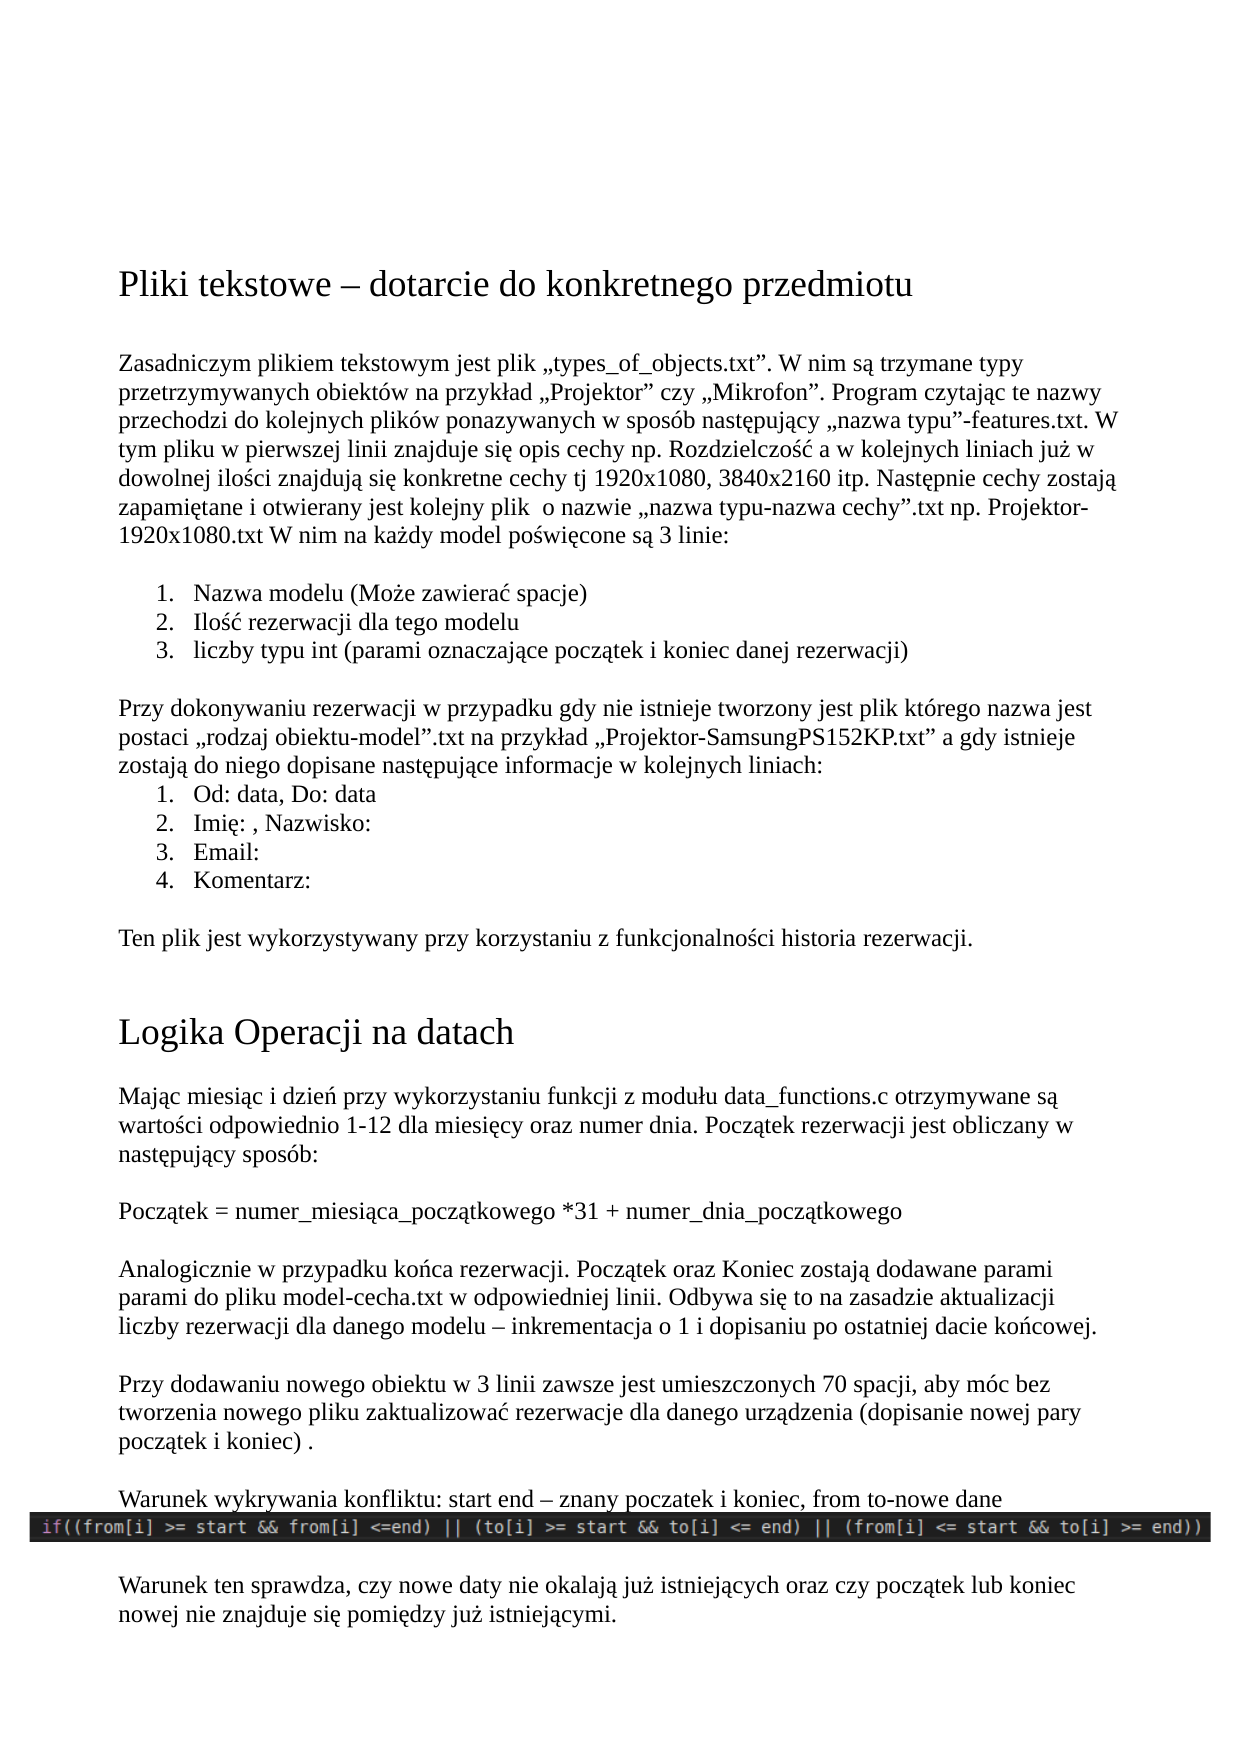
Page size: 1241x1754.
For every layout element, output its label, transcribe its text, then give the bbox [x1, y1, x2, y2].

list Komentarz: [156, 866, 1122, 894]
text Logika Operacji na datach [118, 1009, 1122, 1052]
text Ten plik jest wykorzystywany przy korzystaniu z funkcjonalności historia rezerwacji. [118, 923, 1122, 952]
text Mając miesiąc i dzień przy wykorzystaniu funkcji z modułu data_functions.c otrzymywane są wartości odpowiednio 1-12 dla miesięcy oraz numer dnia. Początek rezerwacji jest obliczany w następujący sposób: [118, 1081, 1122, 1167]
text Analogicznie w przypadku końca rezerwacji. Początek oraz Koniec zostają dodawane parami parami do pliku model-cecha.txt w odpowiedniej linii. Odbywa się to na zasadzie aktualizacji liczby rezerwacji dla danego modelu – inkrementacja o 1 i dopisaniu po ostatniej dacie końcowej. [118, 1254, 1122, 1340]
text Warunek wykrywania konfliktu: start end – znany poczatek i koniec, from to-nowe dane [118, 1484, 1122, 1512]
list Nazwa modelu (Może zawierać spacje) [156, 578, 1122, 607]
text Przy dokonywaniu rezerwacji w przypadku gdy nie istnieje tworzony jest plik którego nazwa jest postaci „rodzaj obiektu-model”.txt na przykład „Projektor-SamsungPS152KP.txt” a gdy istnieje zostają do niego dopisane następujące informacje w kolejnych liniach: [118, 693, 1122, 779]
list Od: data, Do: data [156, 779, 1122, 808]
list Ilość rezerwacji dla tego modelu [156, 607, 1122, 636]
text Zasadniczym plikiem tekstowym jest plik „types_of_objects.txt”. W nim są trzymane typy przetrzymywanych obiektów na przykład „Projektor” czy „Mikrofon”. Program czytając te nazwy przechodzi do kolejnych plików ponazywanych w sposób następujący „nazwa typu”-features.txt. W tym pliku w pierwszej linii znajduje się opis cechy np. Rozdzielczość a w kolejnych liniach już w dowolnej ilości znajdują się konkretne cechy tj 1920x1080, 3840x2160 itp. Następnie cechy zostają zapamiętane i otwierany jest kolejny plik o nazwie „nazwa typu-nazwa cechy”.txt np. Projektor-1920x1080.txt W nim na każdy model poświęcone są 3 linie: [118, 348, 1122, 549]
list liczby typu int (parami oznaczające początek i koniec danej rezerwacji) [156, 636, 1122, 664]
text Przy dodawaniu nowego obiektu w 3 linii zawsze jest umieszczonych 70 spacji, aby móc bez tworzenia nowego pliku zaktualizować rezerwacje dla danego urządzenia (dopisanie nowej pary początek i koniec) . [118, 1369, 1122, 1455]
picture [29, 1512, 1211, 1542]
text Warunek ten sprawdza, czy nowe daty nie okalają już istniejących oraz czy początek lub koniec nowej nie znajduje się pomiędzy już istniejącymi. [118, 1570, 1122, 1628]
text Początek = numer_miesiąca_początkowego *31 + numer_dnia_początkowego [118, 1196, 1122, 1225]
list Imię: , Nazwisko: [156, 808, 1122, 837]
list Email: [156, 837, 1122, 866]
text Pliki tekstowe – dotarcie do konkretnego przedmiotu [118, 262, 1122, 305]
